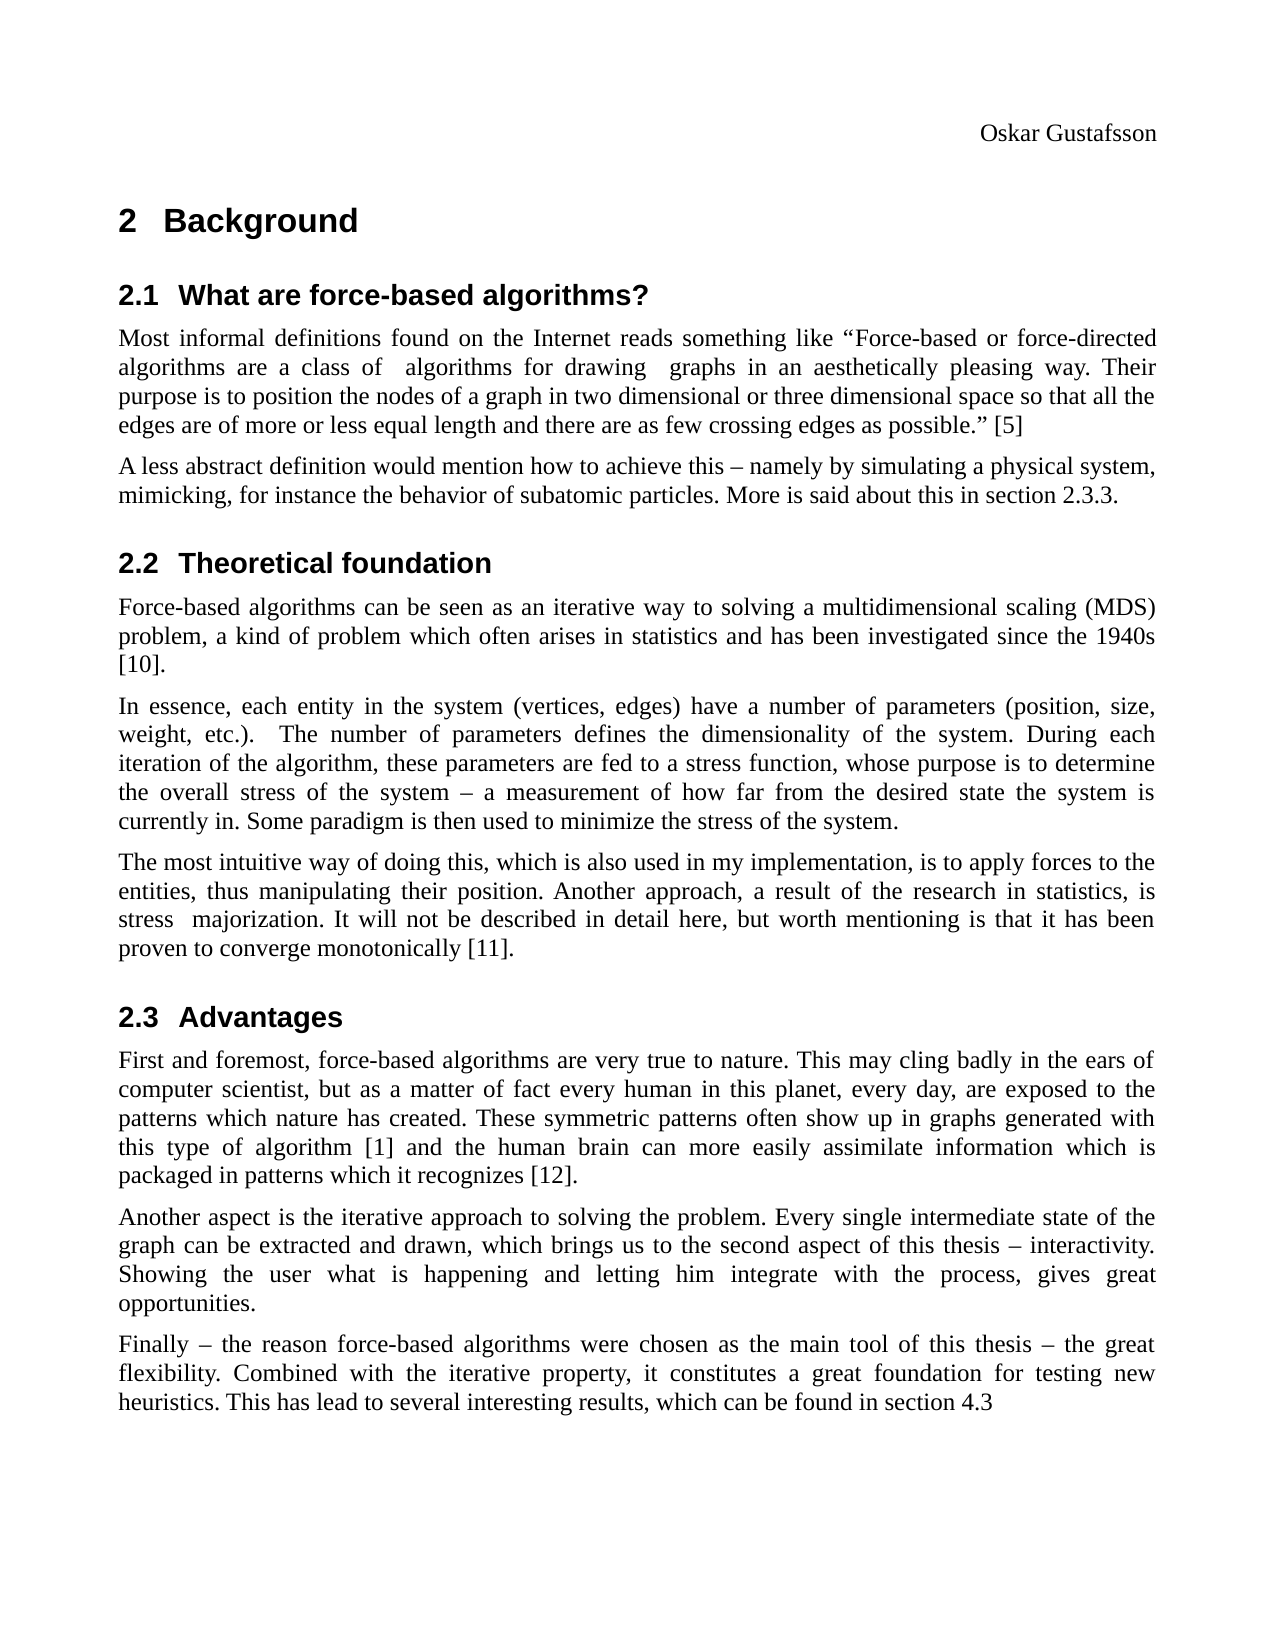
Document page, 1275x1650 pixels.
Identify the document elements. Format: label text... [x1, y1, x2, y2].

subtitle Background [118, 201, 1157, 240]
subtitle Advantages [118, 999, 1157, 1033]
text A less abstract definition would mention how to achieve this – namely by simulating a physical system, mimicking, for instance the behavior of subatomic particles. More is said about this in section 2.3.3. [118, 451, 1157, 508]
subtitle Theoretical foundation [118, 546, 1157, 579]
text Most informal definitions found on the Internet reads something like “Force-based or force-directed algorithms are a class of algorithms for drawing graphs in an aesthetically pleasing way. Their purpose is to position the nodes of a graph in two dimensional or three dimensional space so that all the edges are of more or less equal length and there are as few crossing edges as possible.” [5] [118, 323, 1157, 438]
text The most intuitive way of doing this, which is also used in my implementation, is to apply forces to the entities, thus manipulating their position. Another approach, a result of the research in statistics, is stress majorization. It will not be described in detail here, but worth mentioning is that it has been proven to converge monotonically [11]. [118, 847, 1157, 962]
subtitle What are force-based algorithms? [118, 277, 1157, 311]
text Force-based algorithms can be seen as an iterative way to solving a multidimensional scaling (MDS) problem, a kind of problem which often arises in statistics and has been investigated since the 1940s [10]. [118, 592, 1157, 678]
text First and foremost, force-based algorithms are very true to nature. This may cling badly in the ears of computer scientist, but as a matter of fact every human in this planet, every day, are exposed to the patterns which nature has created. These symmetric patterns often show up in graphs generated with this type of algorithm [1] and the human brain can more easily assimilate information which is packaged in patterns which it recognizes [12]. [118, 1046, 1157, 1189]
text In essence, each entity in the system (vertices, edges) have a number of parameters (position, size, weight, etc.). The number of parameters defines the dimensionality of the system. During each iteration of the algorithm, these parameters are fed to a stress function, whose purpose is to determine the overall stress of the system – a measurement of how far from the desired state the system is currently in. Some paradigm is then used to minimize the stress of the system. [118, 691, 1157, 834]
text Another aspect is the iterative approach to solving the problem. Every single intermediate state of the graph can be extracted and drawn, which brings us to the second aspect of this thesis – interactivity. Showing the user what is happening and letting him integrate with the process, gives great opportunities. [118, 1202, 1157, 1317]
text Finally – the reason force-based algorithms were chosen as the main tool of this thesis – the great flexibility. Combined with the iterative property, it constitutes a great foundation for testing new heuristics. This has lead to several interesting results, which can be found in section 4.3 [118, 1329, 1157, 1416]
